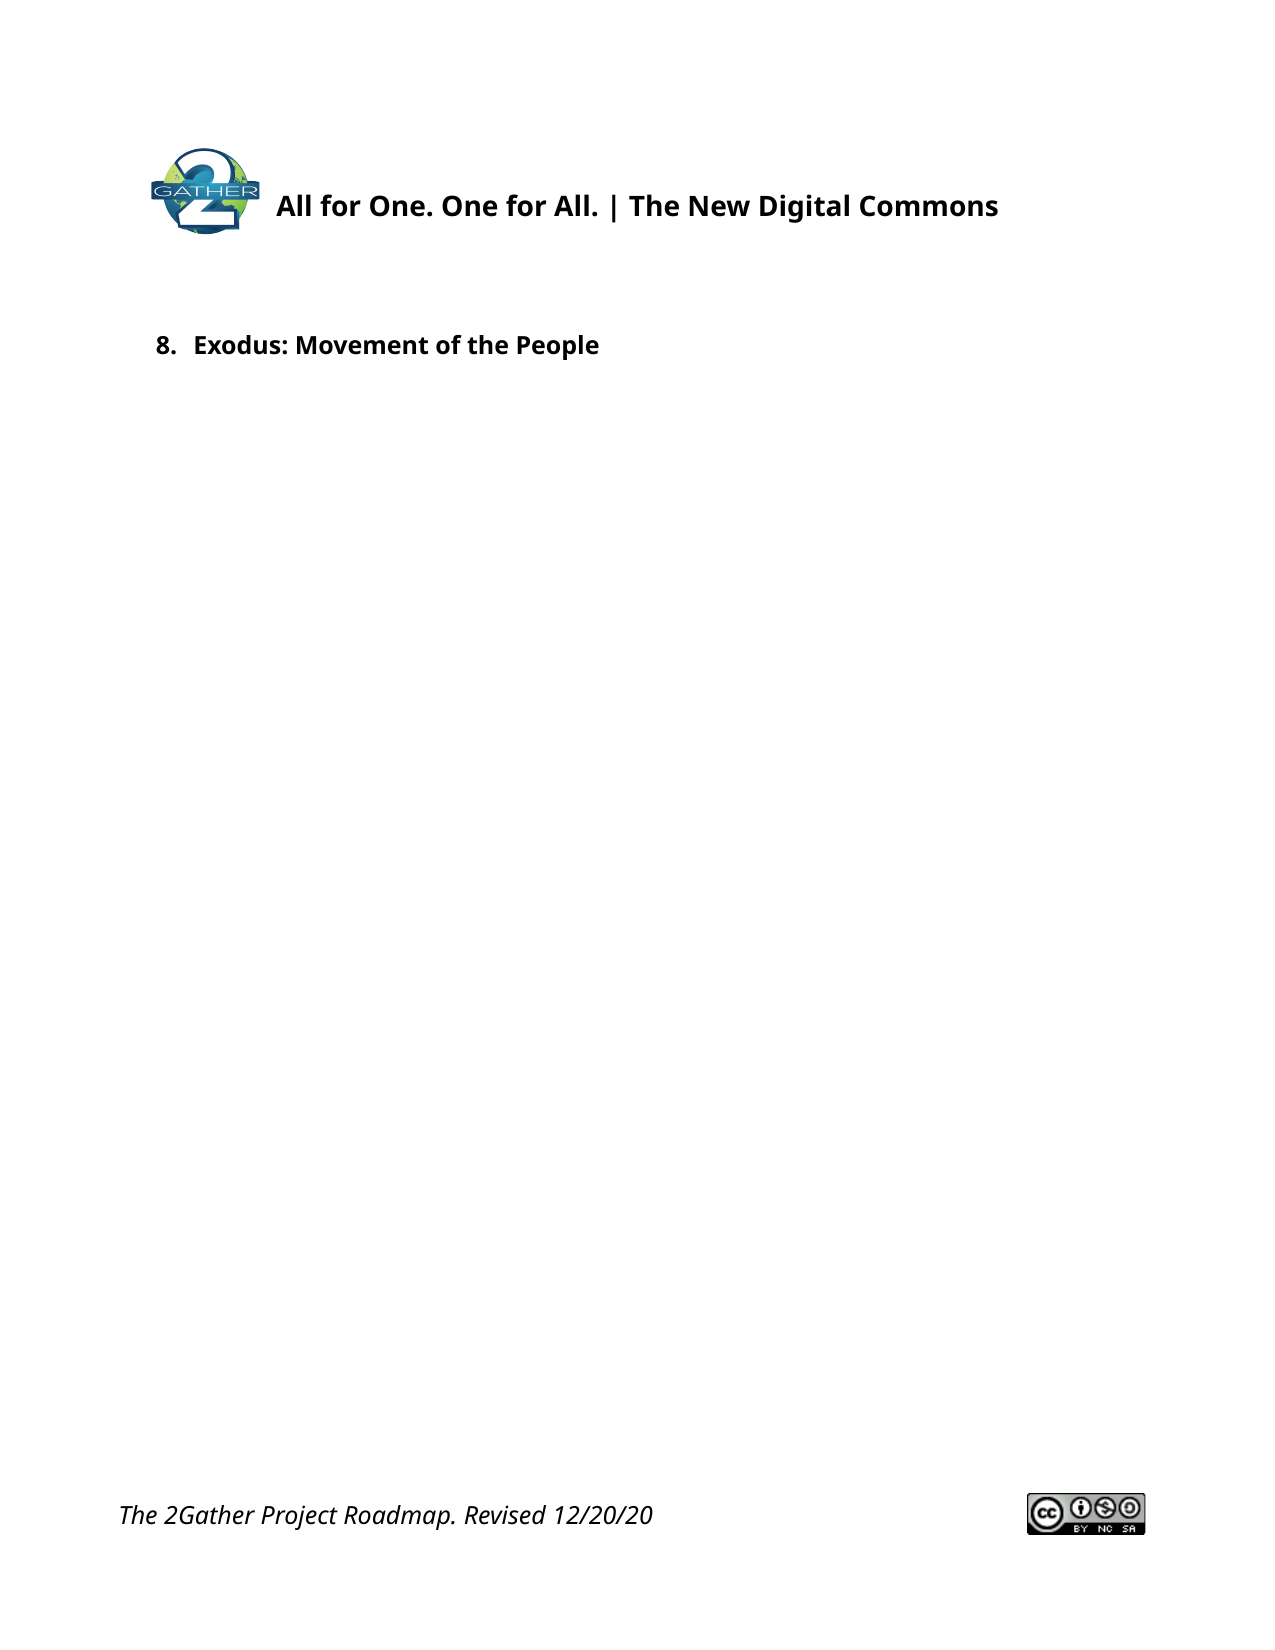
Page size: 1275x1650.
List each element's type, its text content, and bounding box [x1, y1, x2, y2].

picture [124, 119, 285, 263]
list Exodus: Movement of the People [156, 328, 1157, 362]
picture [1027, 1493, 1146, 1535]
